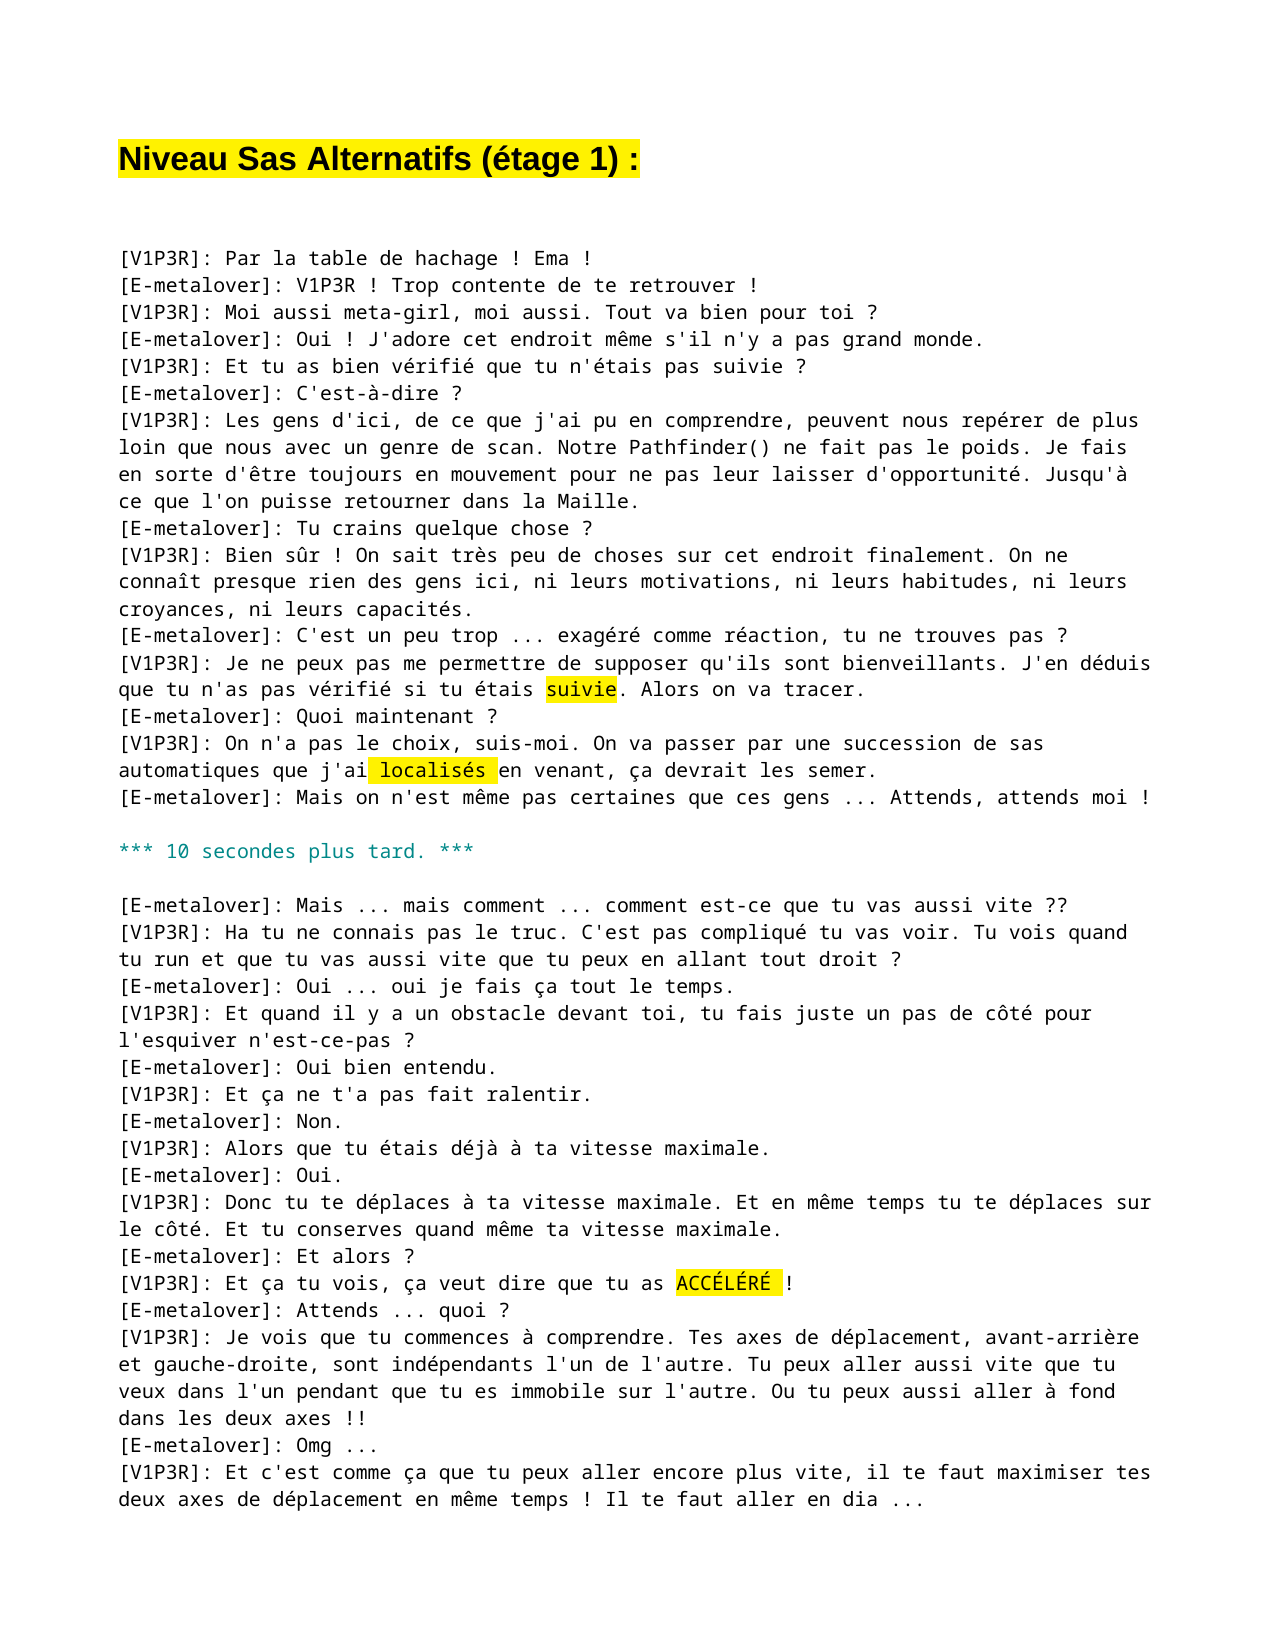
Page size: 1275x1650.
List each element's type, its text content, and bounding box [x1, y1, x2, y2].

text [V1P3R]: Ha tu ne connais pas le truc. C'est pas compliqué tu vas voir. Tu vois quand tu run et que tu vas aussi vite que tu peux en allant tout droit ? [118, 918, 1157, 972]
text [V1P3R]: Et tu as bien vérifié que tu n'étais pas suivie ? [118, 352, 1157, 379]
text [E-metalover]: Oui ! J'adore cet endroit même s'il n'y a pas grand monde. [118, 325, 1157, 352]
text [V1P3R]: On n'a pas le choix, suis-moi. On va passer par une succession de sas automatiques que j'ai localisés en venant, ça devrait les semer. [118, 730, 1157, 784]
text [V1P3R]: Et quand il y a un obstacle devant toi, tu fais juste un pas de côté pour l'esquiver n'est-ce-pas ? [118, 999, 1157, 1053]
text [E-metalover]: V1P3R ! Trop contente de te retrouver ! [118, 271, 1157, 298]
text [E-metalover]: Omg ... [118, 1431, 1157, 1458]
text [E-metalover]: C'est-à-dire ? [118, 379, 1157, 406]
text [E-metalover]: Attends ... quoi ? [118, 1296, 1157, 1323]
text [V1P3R]: Et ça ne t'a pas fait ralentir. [118, 1080, 1157, 1107]
text [E-metalover]: C'est un peu trop ... exagéré comme réaction, tu ne trouves pas ? [118, 622, 1157, 649]
subtitle Niveau Sas Alternatifs (étage 1) : [118, 139, 1157, 178]
text [V1P3R]: Moi aussi meta-girl, moi aussi. Tout va bien pour toi ? [118, 298, 1157, 325]
text [E-metalover]: Oui ... oui je fais ça tout le temps. [118, 972, 1157, 999]
text [V1P3R]: Les gens d'ici, de ce que j'ai pu en comprendre, peuvent nous repérer de plus loin que nous avec un genre de scan. Notre Pathfinder() ne fait pas le poids. Je fais en sorte d'être toujours en mouvement pour ne pas leur laisser d'opportunité. Jusqu'à ce que l'on puisse retourner dans la Maille. [118, 406, 1157, 514]
text [E-metalover]: Oui bien entendu. [118, 1053, 1157, 1080]
text [V1P3R]: Et ça tu vois, ça veut dire que tu as ACCÉLÉRÉ ! [118, 1269, 1157, 1296]
text [V1P3R]: Par la table de hachage ! Ema ! [118, 244, 1157, 271]
text [E-metalover]: Mais ... mais comment ... comment est-ce que tu vas aussi vite ?? [118, 892, 1157, 918]
text [V1P3R]: Alors que tu étais déjà à ta vitesse maximale. [118, 1134, 1157, 1161]
text [V1P3R]: Donc tu te déplaces à ta vitesse maximale. Et en même temps tu te déplaces sur le côté. Et tu conserves quand même ta vitesse maximale. [118, 1188, 1157, 1242]
text *** 10 secondes plus tard. *** [118, 838, 1157, 864]
text [V1P3R]: Et c'est comme ça que tu peux aller encore plus vite, il te faut maximiser tes deux axes de déplacement en même temps ! Il te faut aller en dia ... [118, 1458, 1157, 1512]
text [E-metalover]: Oui. [118, 1161, 1157, 1188]
text [E-metalover]: Mais on n'est même pas certaines que ces gens ... Attends, attends moi ! [118, 784, 1157, 811]
text [E-metalover]: Non. [118, 1107, 1157, 1134]
text [V1P3R]: Je vois que tu commences à comprendre. Tes axes de déplacement, avant-arrière et gauche-droite, sont indépendants l'un de l'autre. Tu peux aller aussi vite que tu veux dans l'un pendant que tu es immobile sur l'autre. Ou tu peux aussi aller à fond dans les deux axes !! [118, 1323, 1157, 1431]
text [E-metalover]: Et alors ? [118, 1242, 1157, 1269]
text [E-metalover]: Quoi maintenant ? [118, 703, 1157, 730]
text [V1P3R]: Je ne peux pas me permettre de supposer qu'ils sont bienveillants. J'en déduis que tu n'as pas vérifié si tu étais suivie. Alors on va tracer. [118, 649, 1157, 703]
text [V1P3R]: Bien sûr ! On sait très peu de choses sur cet endroit finalement. On ne connaît presque rien des gens ici, ni leurs motivations, ni leurs habitudes, ni leurs croyances, ni leurs capacités. [118, 541, 1157, 622]
text [E-metalover]: Tu crains quelque chose ? [118, 514, 1157, 541]
